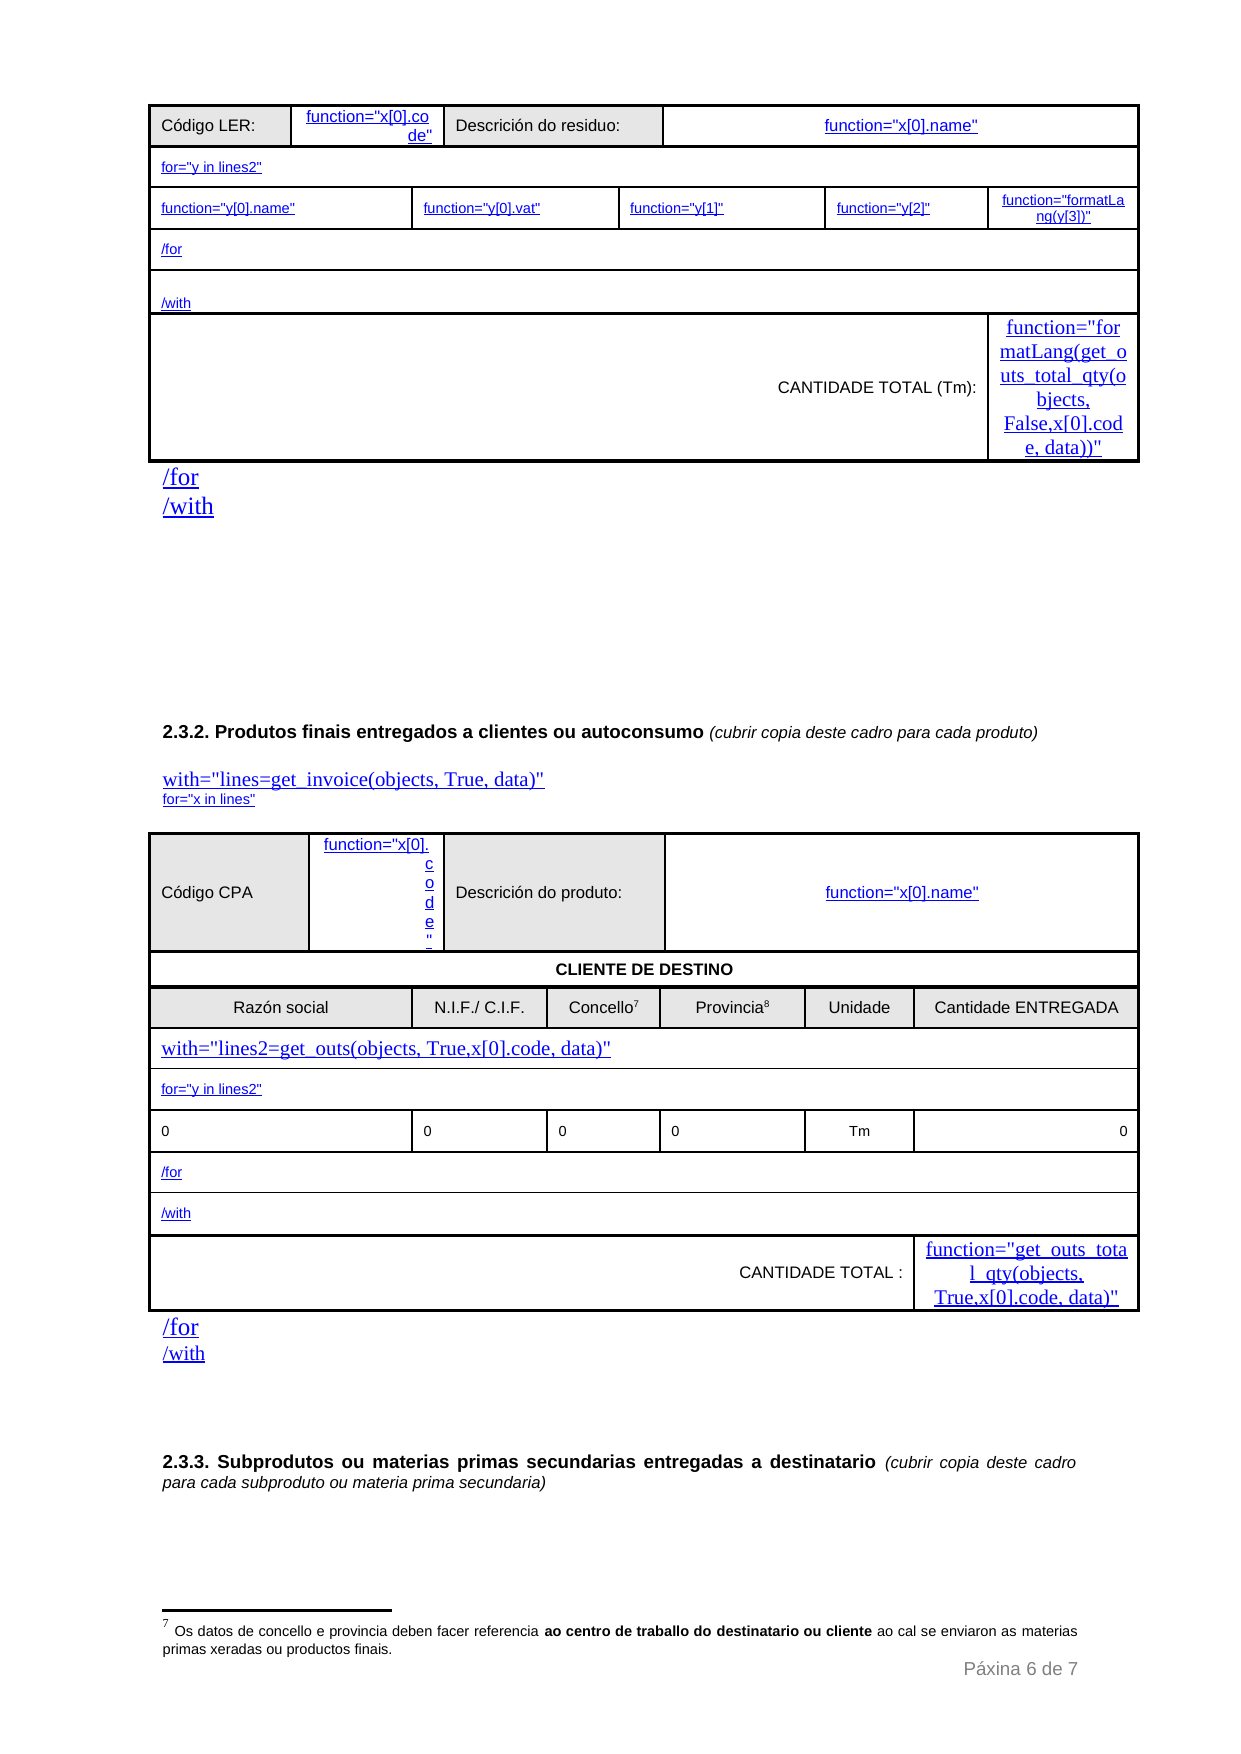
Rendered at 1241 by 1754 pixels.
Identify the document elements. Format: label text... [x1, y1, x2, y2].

table_cell 0 [413, 1111, 546, 1151]
table_header Código LER: [151, 107, 290, 145]
text /with [162, 491, 1078, 520]
table_cell function="get_outs_total_qty(objects, True,x[0].code, data)" [915, 1237, 1137, 1309]
table_cell function="y[1]" [620, 188, 824, 228]
table_header Código CPA [151, 835, 308, 950]
text /for [162, 1312, 1078, 1341]
table_cell 0 [661, 1111, 804, 1151]
table_cell CANTIDADE TOTAL : [151, 1237, 913, 1309]
table_cell Unidade [806, 989, 913, 1027]
table_cell function="formatLang(get_outs_total_qty(objects, False,x[0].code, data))" [989, 315, 1137, 459]
table_cell for="y in lines2" [151, 1069, 1137, 1109]
table_cell function="y[0].name" [151, 188, 411, 228]
table_cell 0 [915, 1111, 1137, 1151]
table_cell Razón social [151, 989, 411, 1027]
table_cell /for [151, 1153, 1137, 1192]
table_cell CLIENTE DE DESTINO [151, 953, 1137, 985]
table_header Descrición do residuo: [445, 107, 662, 145]
table_cell /with [151, 271, 1137, 312]
table_cell 0 [151, 1111, 411, 1151]
table_header function="x[0].code" [292, 107, 443, 145]
table_cell for="y in lines2" [151, 148, 1137, 186]
text for="x in lines" [162, 791, 1078, 808]
table_cell function="y[0].vat" [413, 188, 618, 228]
table_cell /for [151, 230, 1137, 269]
table_cell Concello [548, 989, 659, 1027]
table_header function="x[0].code" [310, 835, 443, 950]
table_header Descrición do produto: [445, 835, 664, 950]
table_cell 0 [548, 1111, 659, 1151]
table_cell /with [151, 1193, 1137, 1233]
table_cell Tm [806, 1111, 913, 1151]
text /with [162, 1341, 1078, 1365]
text with="lines=get_invoice(objects, True, data)" [162, 767, 1078, 791]
table_cell N.I.F./ C.I.F. [413, 989, 546, 1027]
text /for [162, 463, 1078, 491]
table_cell function="y[2]" [826, 188, 987, 228]
table_header function="x[0].name" [666, 835, 1137, 950]
table_cell Cantidade ENTREGADA [915, 989, 1137, 1027]
table_header function="x[0].name" [664, 107, 1137, 145]
table_cell CANTIDADE TOTAL (Tm): [151, 315, 987, 459]
text 2.3.3. Subprodutos ou materias primas secundarias entregadas a destinatario (cubrir copia deste cadro para cada subproduto ou materia prima secundaria) [162, 1451, 1078, 1492]
table_cell function="formatLang(y[3])" [989, 188, 1137, 228]
table_cell with="lines2=get_outs(objects, True,x[0].code, data)" [151, 1029, 1137, 1068]
text 2.3.2. Produtos finais entregados a clientes ou autoconsumo (cubrir copia deste cadro para cada produto) [162, 721, 1078, 743]
table_cell Provincia8 [661, 989, 804, 1027]
